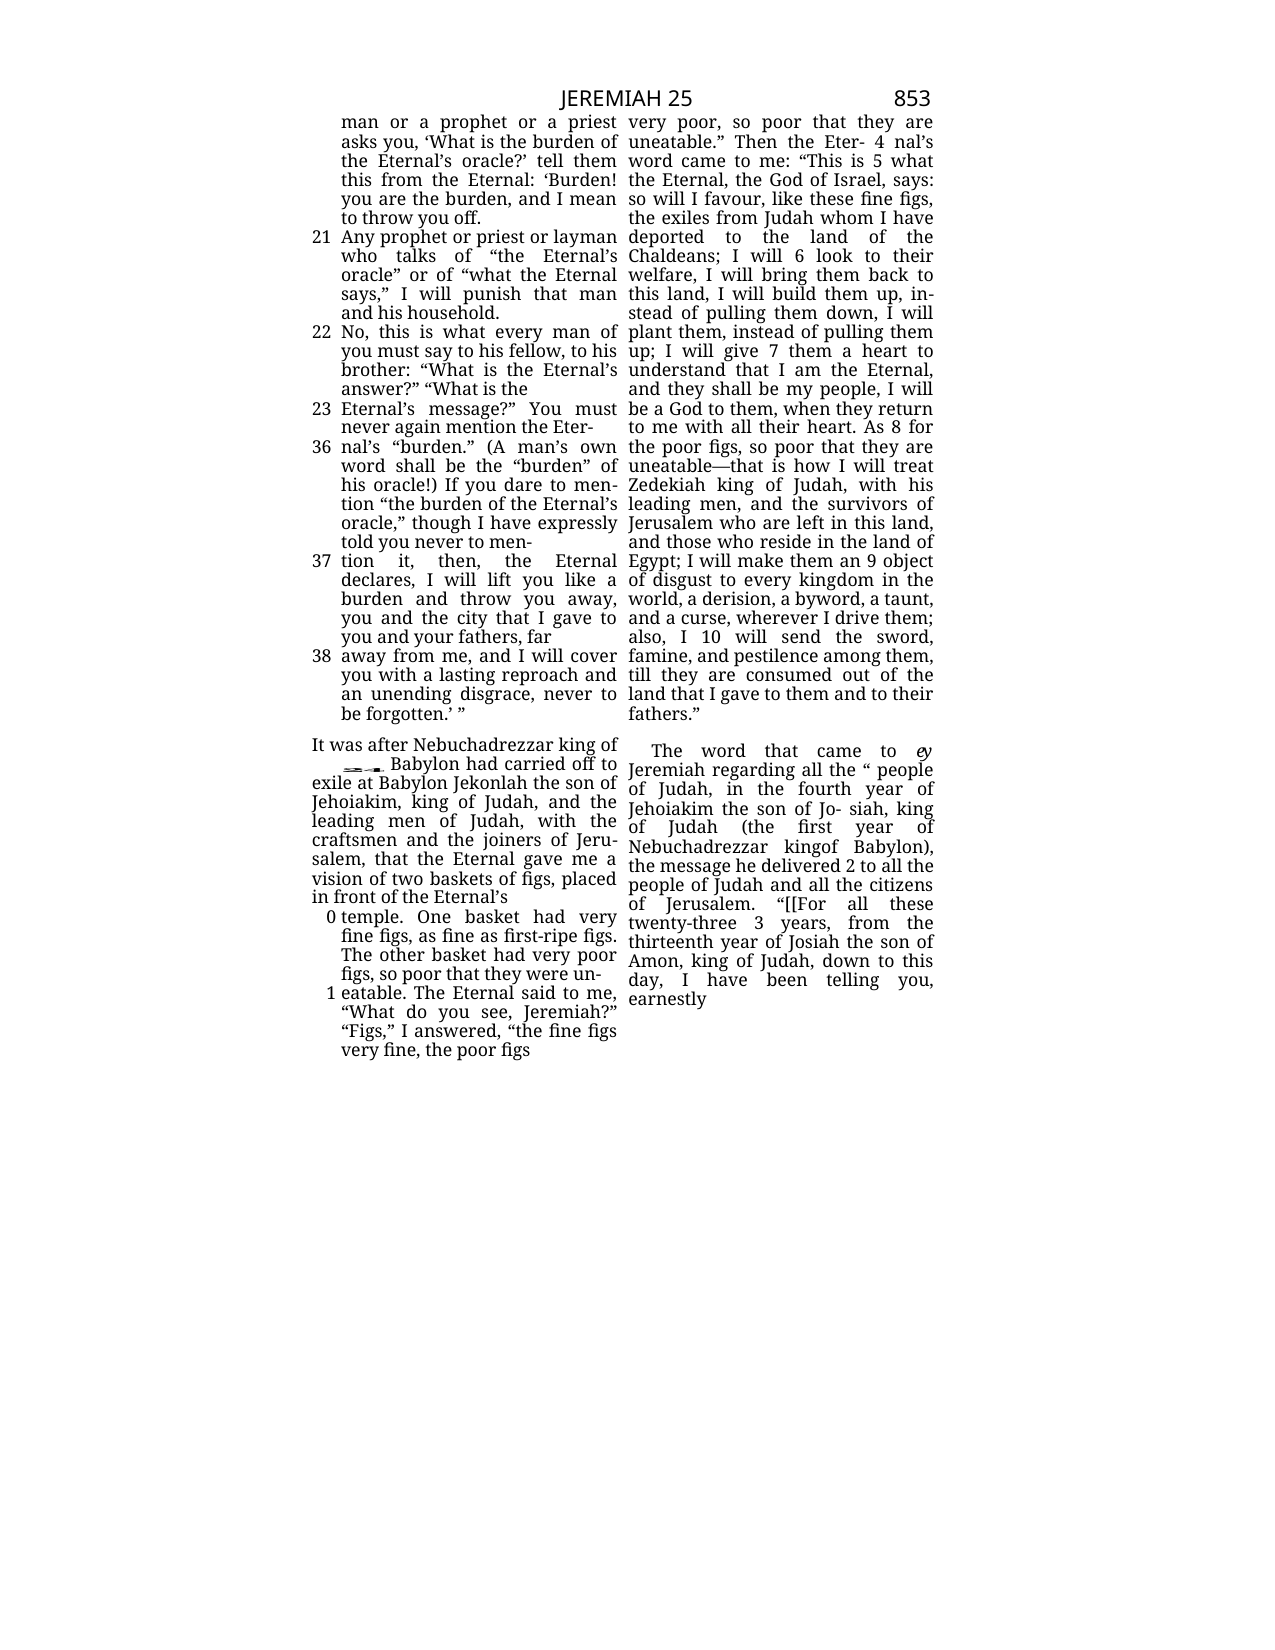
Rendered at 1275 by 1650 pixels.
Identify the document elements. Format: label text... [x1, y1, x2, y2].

text man or a prophet or a priest asks you, ‘What is the burden of the Eternal’s oracle?’ tell them this from the Eternal: ‘Burden! you are the burden, and I mean to throw you off. [341, 114, 617, 228]
list temple. One basket had very fine figs, as fine as first-ripe figs. The other basket had very poor figs, so poor that they were un- [326, 908, 617, 984]
list nal’s “burden.” (A man’s own word shall be the “burden” of his oracle!) If you dare to men­tion “the burden of the Eter­nal’s oracle,” though I have ex­pressly told you never to men- [312, 438, 617, 552]
text It was after Nebuchadrez­zar king of Babylon had carried off to exile at Babylon Jekonlah the son of Jehoiakim, king of Judah, and the leading men of Judah, with the crafts­men and the joiners of Jeru­salem, that the Eternal gave me a vision of two baskets of figs, placed in front of the Eternal’s [312, 736, 617, 908]
list eatable. The Eternal said to me, “What do you see, Jere­miah?” “Figs,” I answered, “the fine figs very fine, the poor figs [326, 984, 617, 1060]
picture [343, 768, 385, 772]
text The word that came to ey Jeremiah regarding all the “ people of Judah, in the fourth year of Jehoiakim the son of Jo- siah, king of Judah (the first year of Nebuchadrezzar kingof Baby­lon), the message he delivered 2 to all the people of Judah and all the citizens of Jerusalem. “[[For all these twenty-three 3 years, from the thirteenth year of Josiah the son of Amon, king of Judah, down to this day, I have been telling you, earnestly [628, 742, 934, 1009]
list No, this is what every man of you must say to his fellow, to his brother: “What is the Eter­nal’s answer?” “What is the [312, 323, 617, 400]
list away from me, and I will cover you with a lasting reproach and an unending disgrace, never to be forgotten.’ ” [312, 647, 617, 724]
text very poor, so poor that they are uneatable.” Then the Eter- 4 nal’s word came to me: “This is 5 what the Eternal, the God of Is­rael, says: so will I favour, like these fine figs, the exiles from Judah whom I have deported to the land of the Chaldeans; I will 6 look to their welfare, I will bring them back to this land, I will build them up, in­stead of pulling them down, I will plant them, instead of pulling them up; I will give 7 them a heart to understand that I am the Eternal, and they shall be my people, I will be a God to them, when they return to me with all their heart. As 8 for the poor figs, so poor that they are uneatable—that is how I will treat Zedekiah king of Judah, with his leading men, and the survivors of Jerusalem who are left in this land, and those who reside in the land of Egypt; I will make them an 9 object of disgust to every king­dom in the world, a derision, a byword, a taunt, and a curse, wherever I drive them; also, I 10 will send the sword, famine, and pestilence among them, till they are consumed out of the land that I gave to them and to their fathers.” [628, 114, 934, 724]
list Any prophet or priest or lay­man who talks of “the Eter­nal’s oracle” or of “what the Eternal says,” I will punish that man and his household. [312, 228, 617, 323]
list tion it, then, the Eternal declares, I will lift you like a burden and throw you away, you and the city that I gave to you and your fathers, far [312, 552, 617, 647]
list Eternal’s message?” You must never again mention the Eter- [312, 400, 617, 438]
